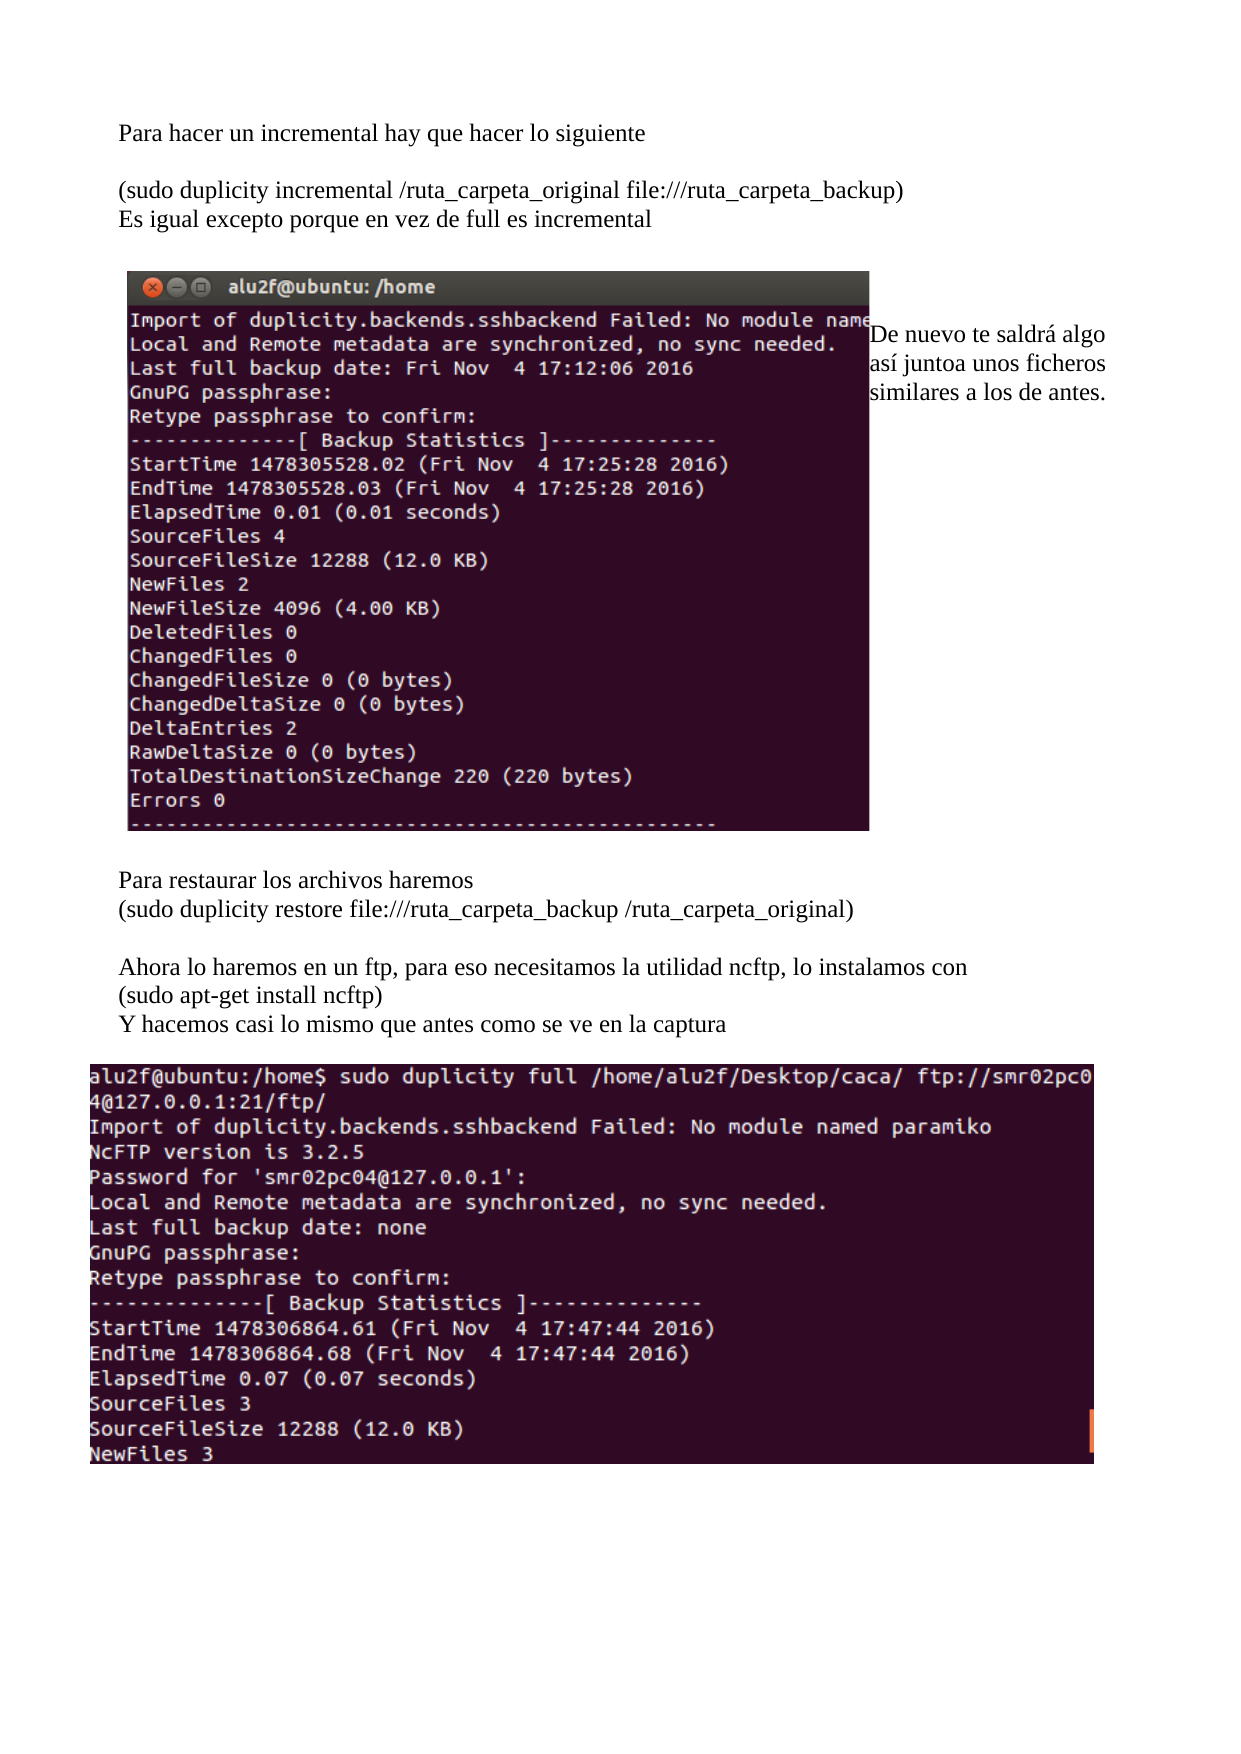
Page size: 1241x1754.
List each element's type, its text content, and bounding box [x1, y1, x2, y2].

text Para hacer un incremental hay que hacer lo siguiente [118, 118, 1122, 147]
text (sudo duplicity incremental /ruta_carpeta_original file:///ruta_carpeta_backup) [118, 176, 1122, 204]
picture [127, 271, 870, 831]
text Ahora lo haremos en un ftp, para eso necesitamos la utilidad ncftp, lo instalamos con [118, 952, 1122, 981]
text Para restaurar los archivos haremos [118, 866, 1122, 894]
text Es igual excepto porque en vez de full es incremental [118, 204, 1122, 233]
text De nuevo te saldrá algo así juntoa unos ficheros similares a los de antes. [870, 319, 1122, 406]
text Y hacemos casi lo mismo que antes como se ve en la captura [118, 1009, 1122, 1038]
picture [90, 1064, 1094, 1464]
text (sudo apt-get install ncftp) [118, 981, 1122, 1009]
text (sudo duplicity restore file:///ruta_carpeta_backup /ruta_carpeta_original) [118, 894, 1122, 923]
